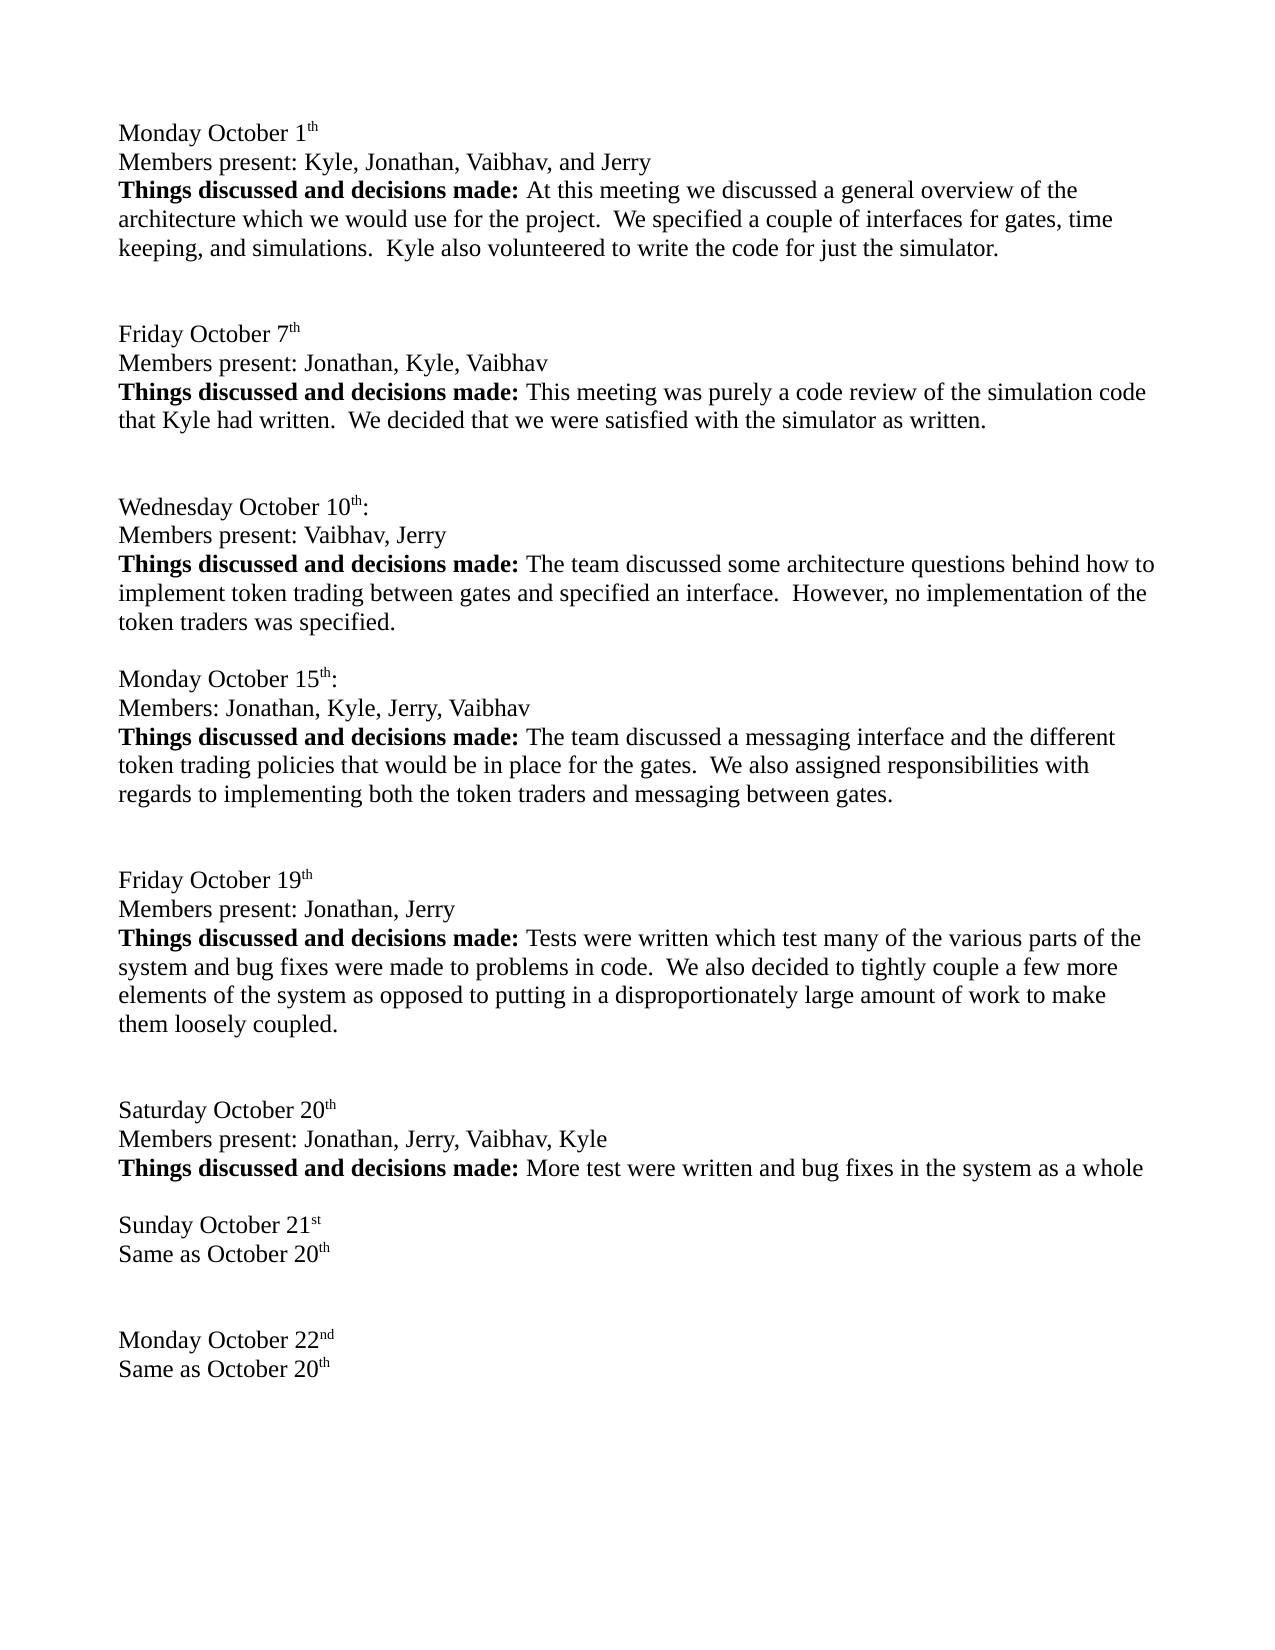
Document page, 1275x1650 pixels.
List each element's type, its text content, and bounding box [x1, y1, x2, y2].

text Things discussed and decisions made: This meeting was purely a code review of the simulation code that Kyle had written. We decided that we were satisfied with the simulator as written. [118, 377, 1157, 434]
text Same as October 20th [118, 1239, 1157, 1268]
text Members present: Kyle, Jonathan, Vaibhav, and Jerry [118, 147, 1157, 176]
text Members: Jonathan, Kyle, Jerry, Vaibhav [118, 693, 1157, 722]
text Members present: Jonathan, Kyle, Vaibhav [118, 348, 1157, 377]
text Things discussed and decisions made: More test were written and bug fixes in the system as a whole [118, 1153, 1157, 1182]
text Saturday October 20th [118, 1096, 1157, 1124]
text Wednesday October 10th: [118, 492, 1157, 521]
text Things discussed and decisions made: Tests were written which test many of the various parts of the system and bug fixes were made to problems in code. We also decided to tightly couple a few more elements of the system as opposed to putting in a disproportionately large amount of work to make them loosely coupled. [118, 923, 1157, 1038]
text Same as October 20th [118, 1354, 1157, 1383]
text Monday October 22nd [118, 1326, 1157, 1354]
text Things discussed and decisions made: The team discussed some architecture questions behind how to implement token trading between gates and specified an interface. However, no implementation of the token traders was specified. [118, 549, 1157, 636]
text Monday October 15th: [118, 664, 1157, 693]
text Members present: Vaibhav, Jerry [118, 521, 1157, 549]
text Members present: Jonathan, Jerry [118, 894, 1157, 923]
text Things discussed and decisions made: The team discussed a messaging interface and the different token trading policies that would be in place for the gates. We also assigned responsibilities with regards to implementing both the token traders and messaging between gates. [118, 722, 1157, 808]
text Things discussed and decisions made: At this meeting we discussed a general overview of the architecture which we would use for the project. We specified a couple of interfaces for gates, time keeping, and simulations. Kyle also volunteered to write the code for just the simulator. [118, 176, 1157, 262]
text Sunday October 21st [118, 1211, 1157, 1239]
text Members present: Jonathan, Jerry, Vaibhav, Kyle [118, 1124, 1157, 1153]
text Friday October 19th [118, 866, 1157, 894]
text Friday October 7th [118, 319, 1157, 348]
text Monday October 1th [118, 118, 1157, 147]
